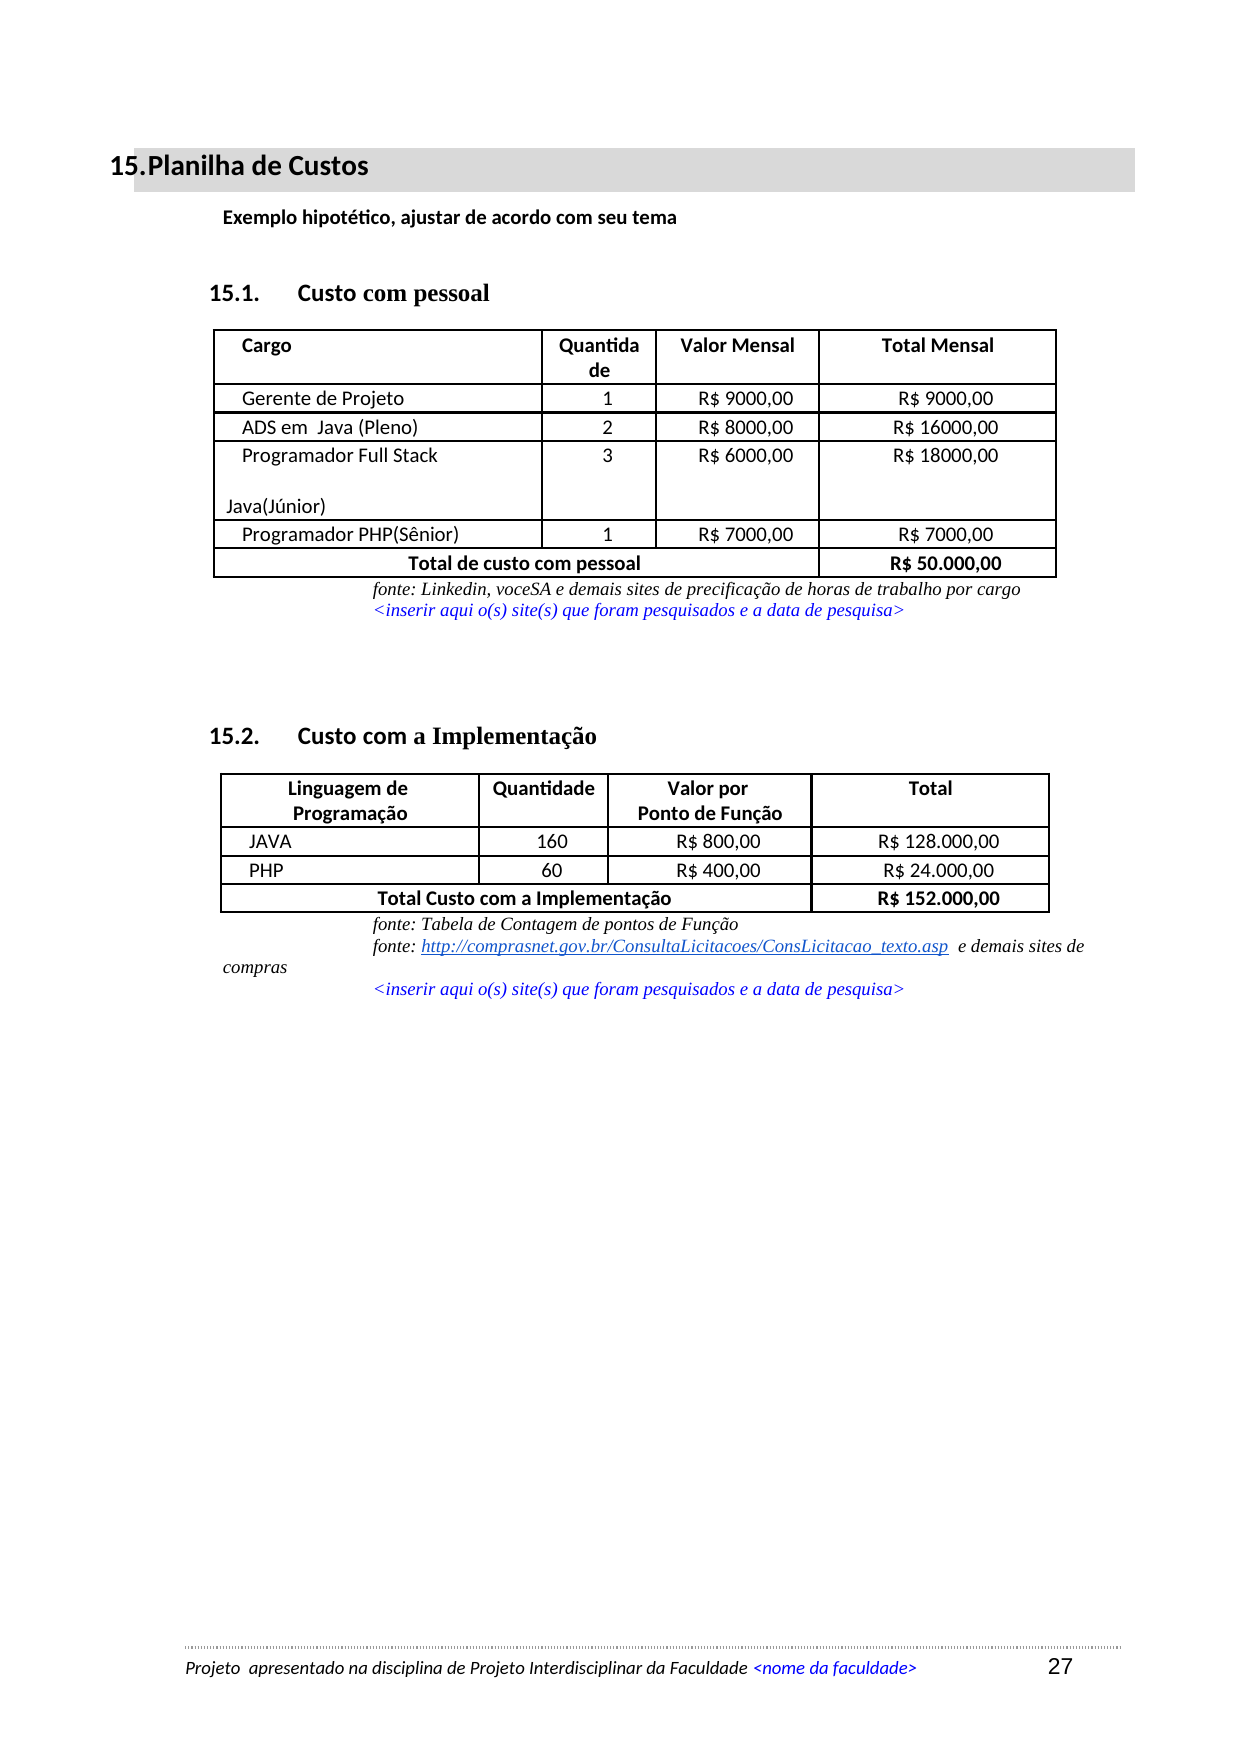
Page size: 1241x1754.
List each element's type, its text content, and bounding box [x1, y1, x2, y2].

table_cell R$ 400,00 [609, 857, 810, 883]
table_cell R$ 9000,00 [820, 385, 1055, 411]
table_cell R$ 18000,00 [820, 442, 1055, 519]
table_header Valor por Ponto de Função [609, 775, 810, 826]
table_cell R$ 800,00 [609, 828, 810, 854]
text fonte: Linkedin, voceSA e demais sites de precificação de horas de trabalho por cargo [223, 578, 1122, 599]
table_header Valor Mensal [657, 331, 818, 383]
subtitle Custo com a Implementação [248, 719, 1135, 760]
table_cell JAVA [222, 828, 478, 854]
table_cell R$ 16000,00 [820, 414, 1055, 440]
table_cell R$ 7000,00 [657, 521, 818, 547]
table_cell 1 [543, 521, 655, 547]
table_cell R$ 152.000,00 [813, 885, 1048, 911]
table_cell R$ 24.000,00 [813, 857, 1048, 883]
table_header Total Mensal [820, 331, 1055, 383]
text <inserir aqui o(s) site(s) que foram pesquisados e a data de pesquisa> [223, 978, 1122, 999]
table_header Quantidade [480, 775, 607, 826]
text <inserir aqui o(s) site(s) que foram pesquisados e a data de pesquisa> [223, 599, 1122, 621]
table_cell 60 [480, 857, 607, 883]
table_cell Gerente de Projeto [215, 385, 541, 411]
table_cell R$ 8000,00 [657, 414, 818, 440]
table_cell R$ 7000,00 [820, 521, 1055, 547]
table_cell R$ 128.000,00 [813, 828, 1048, 854]
table_cell 160 [480, 828, 607, 854]
table_header Quantidade [543, 331, 655, 383]
subtitle Custo com pessoal [248, 276, 1135, 317]
table_cell Programador Full Stack Java(Júnior) [215, 442, 541, 519]
table_cell R$ 9000,00 [657, 385, 818, 411]
table_cell Total Custo com a Implementação [222, 885, 810, 911]
text fonte: http://comprasnet.gov.br/ConsultaLicitacoes/ConsLicitacao_texto.asp e demais sites de compras [223, 935, 1122, 978]
table_cell ADS em Java (Pleno) [215, 414, 541, 440]
table_header Cargo [215, 331, 541, 383]
table_cell PHP [222, 857, 478, 883]
table_cell 2 [543, 414, 655, 440]
table_cell 1 [543, 385, 655, 411]
table_header Total [813, 775, 1048, 826]
table_cell 3 [543, 442, 655, 519]
text fonte: Tabela de Contagem de pontos de Função [223, 913, 1122, 935]
table_cell Programador PHP(Sênior) [215, 521, 541, 547]
text Exemplo hipotético, ajustar de acordo com seu tema [148, 204, 1122, 229]
table_cell R$ 6000,00 [657, 442, 818, 519]
table_cell R$ 50.000,00 [820, 549, 1055, 576]
table_header Linguagem de Programação [222, 775, 478, 826]
subtitle Planilha de Custos [134, 148, 1135, 192]
table_cell Total de custo com pessoal [215, 549, 818, 576]
